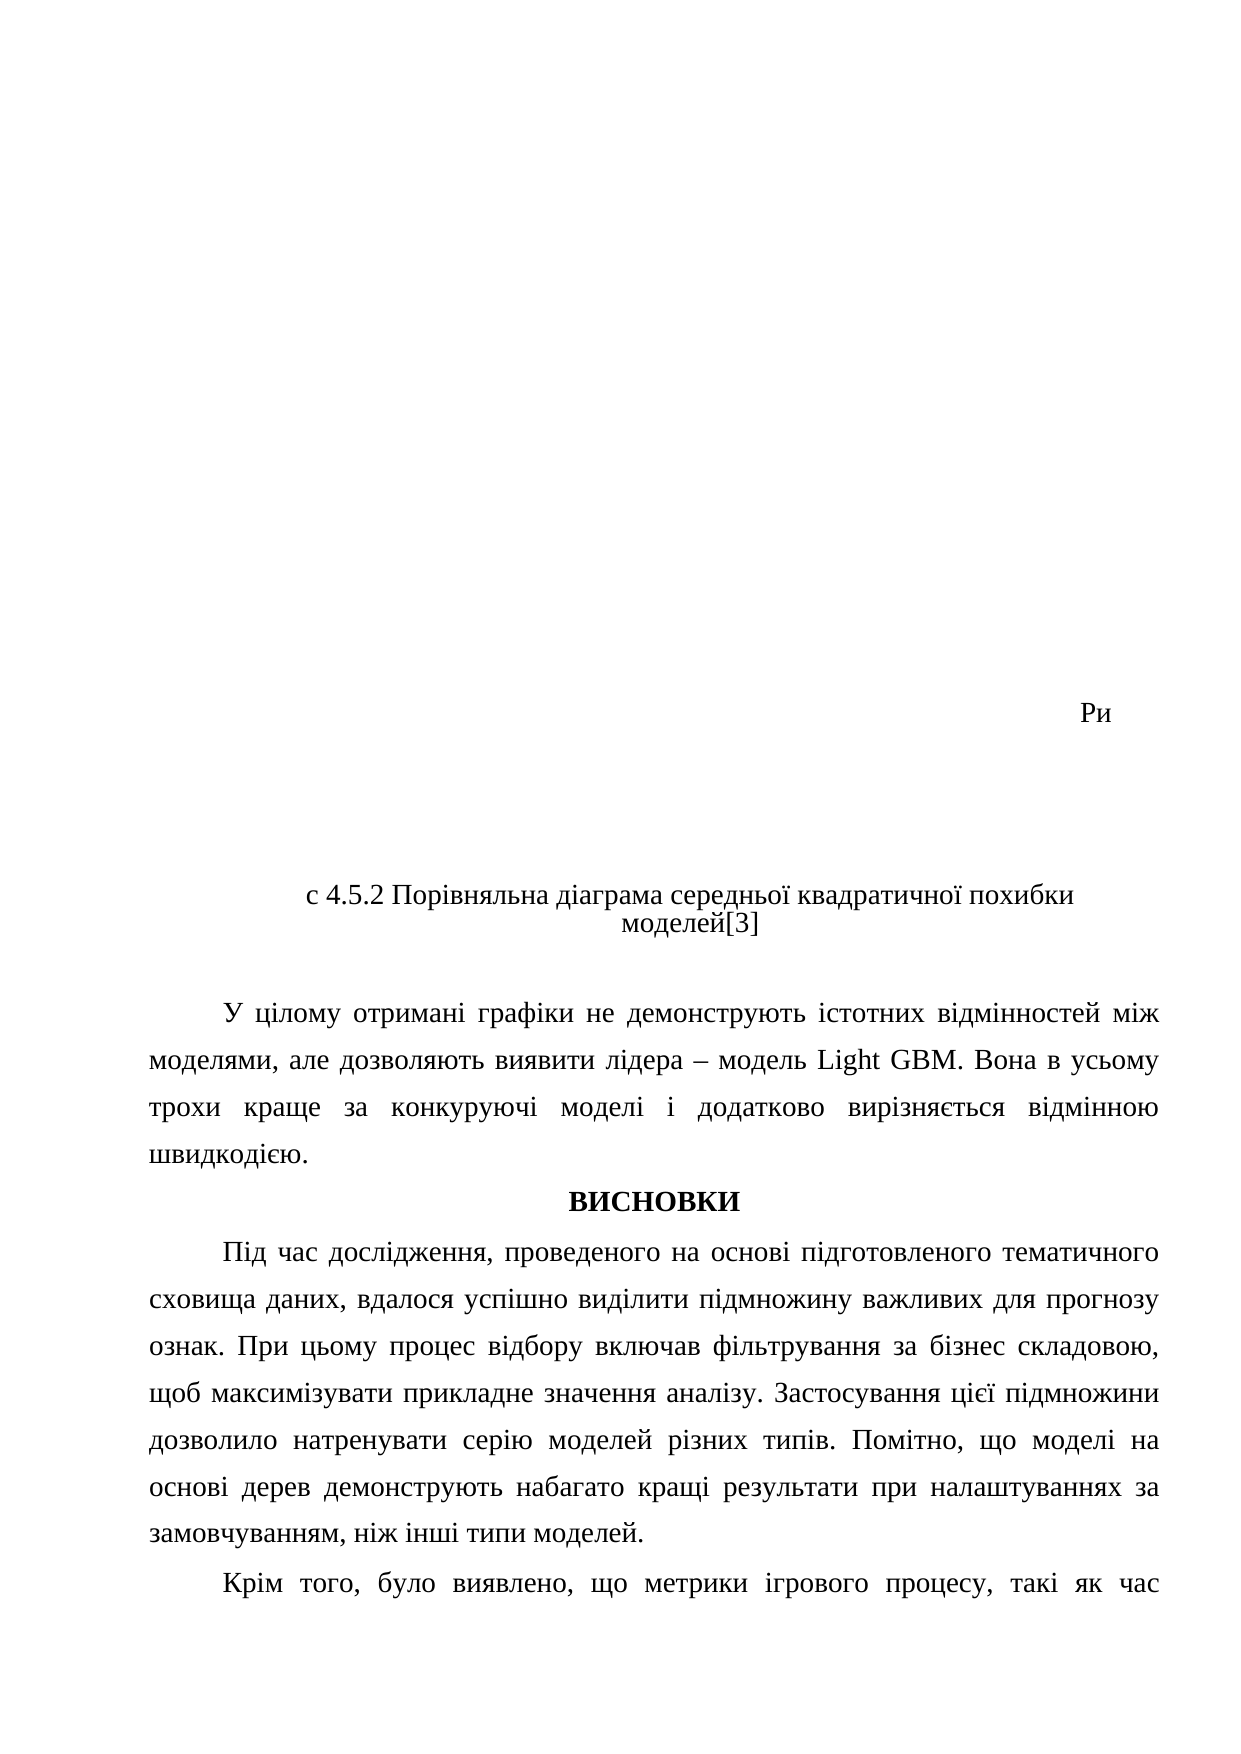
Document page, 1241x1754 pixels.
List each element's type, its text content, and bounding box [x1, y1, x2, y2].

text У цілому отримані графіки не демонструють істотних відмінностей між моделями, але дозволяють виявити лідера – модель Light GBM. Вона в усьому трохи краще за конкуруючі моделі і додатково вирізняється відмінною швидкодією. [149, 995, 1160, 1170]
text Рис 4.5.2 Порівняльна діаграма середньої квадратичної похибки моделей[3] [268, 86, 1112, 939]
picture [268, 86, 1080, 723]
text Крім того, було виявлено, що метрики ігрового процесу, такі як час [149, 1566, 1161, 1599]
text Під час дослідження, проведеного на основі підготовленого тематичного сховища даних, вдалося успішно виділити підмножину важливих для прогнозу ознак. При цьому процес відбору включав фільтрування за бізнес складовою, щоб максимізувати прикладне значення аналізу. Застосування цієї підмножини дозволило натренувати серію моделей різних типів. Помітно, що моделі на основі дерев демонструють набагато кращі результати при налаштуваннях за замовчуванням, ніж інші типи моделей. [149, 1234, 1160, 1549]
text ВИСНОВКИ [147, 1184, 1161, 1217]
